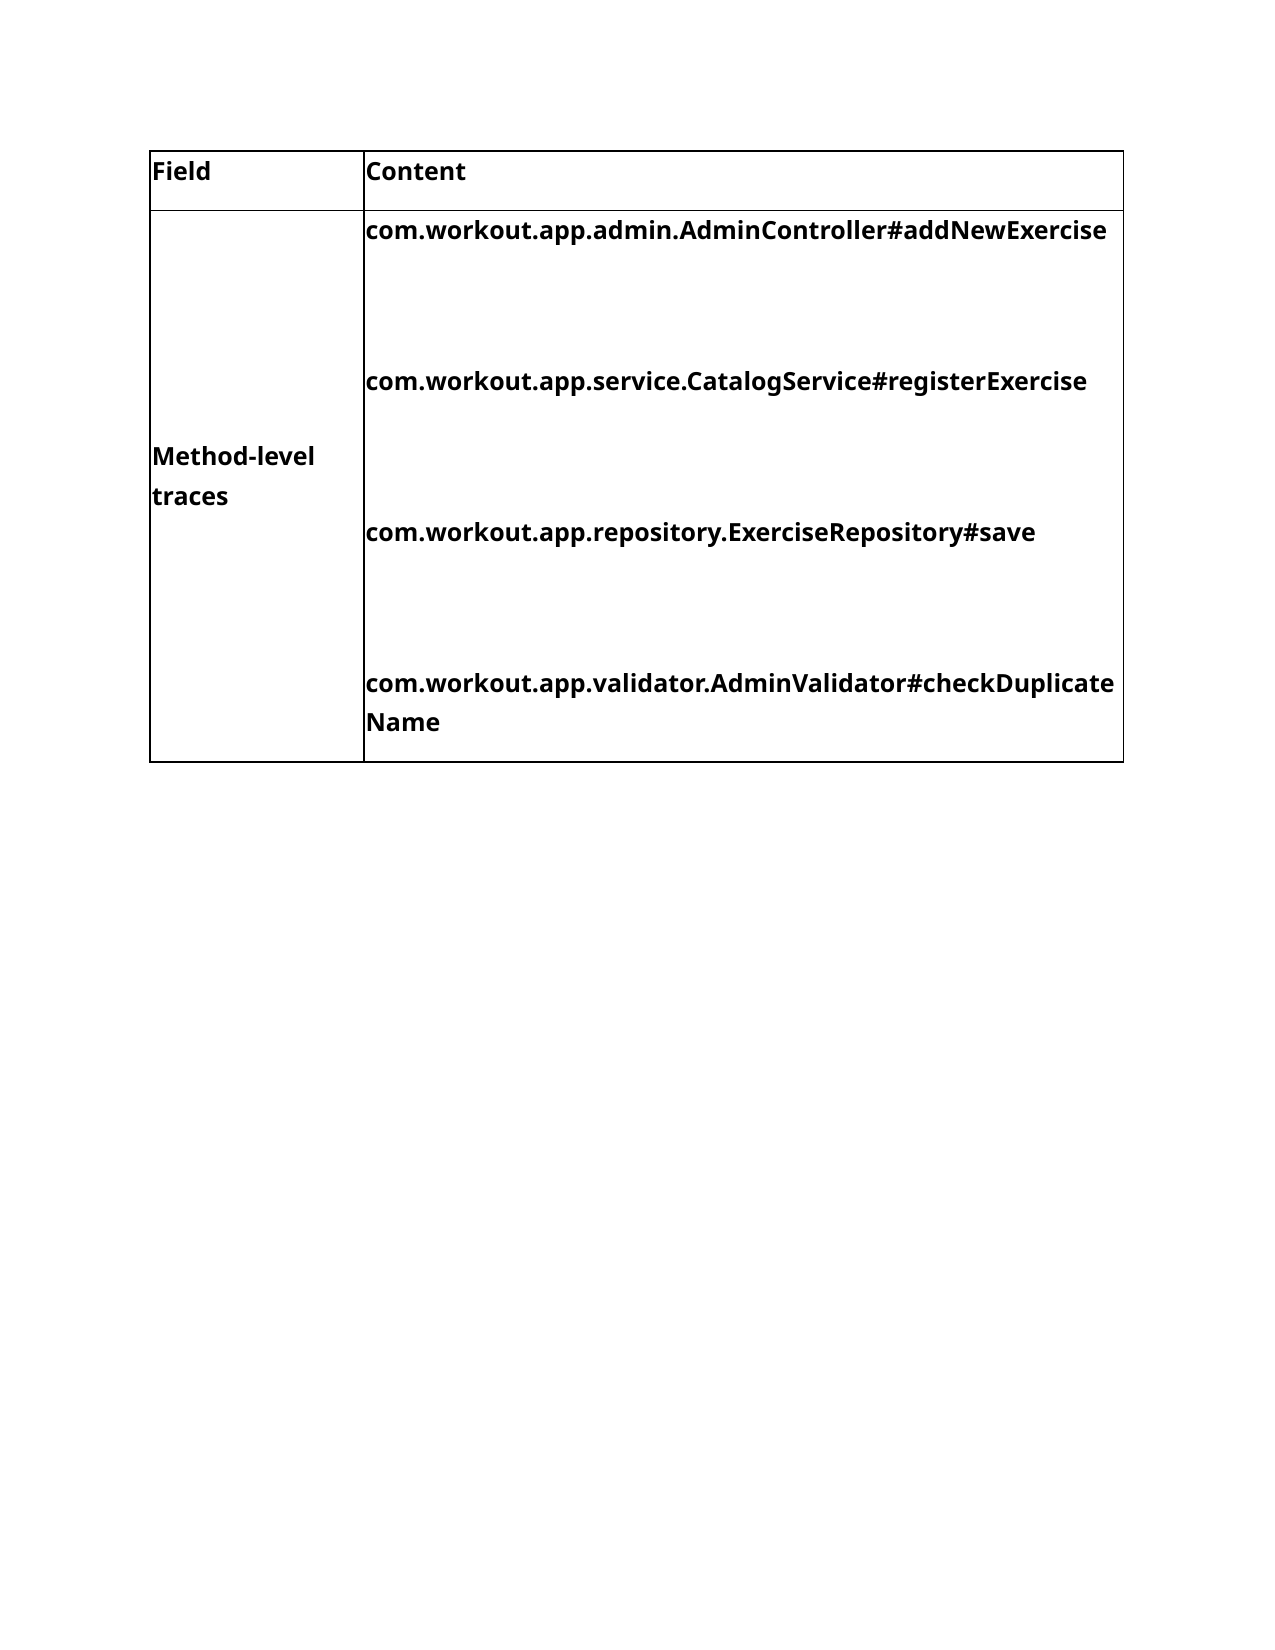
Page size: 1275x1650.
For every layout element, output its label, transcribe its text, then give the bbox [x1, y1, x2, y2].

table_cell Method-level traces [151, 211, 363, 761]
table_header Content [365, 152, 1123, 210]
table_cell com.workout.app.admin.AdminController#addNewExercise com.workout.app.service.CatalogService#registerExercise com.workout.app.repository.ExerciseRepository#save com.workout.app.validator.AdminValidator#checkDuplicateName [365, 211, 1123, 761]
table_header Field [151, 152, 363, 210]
